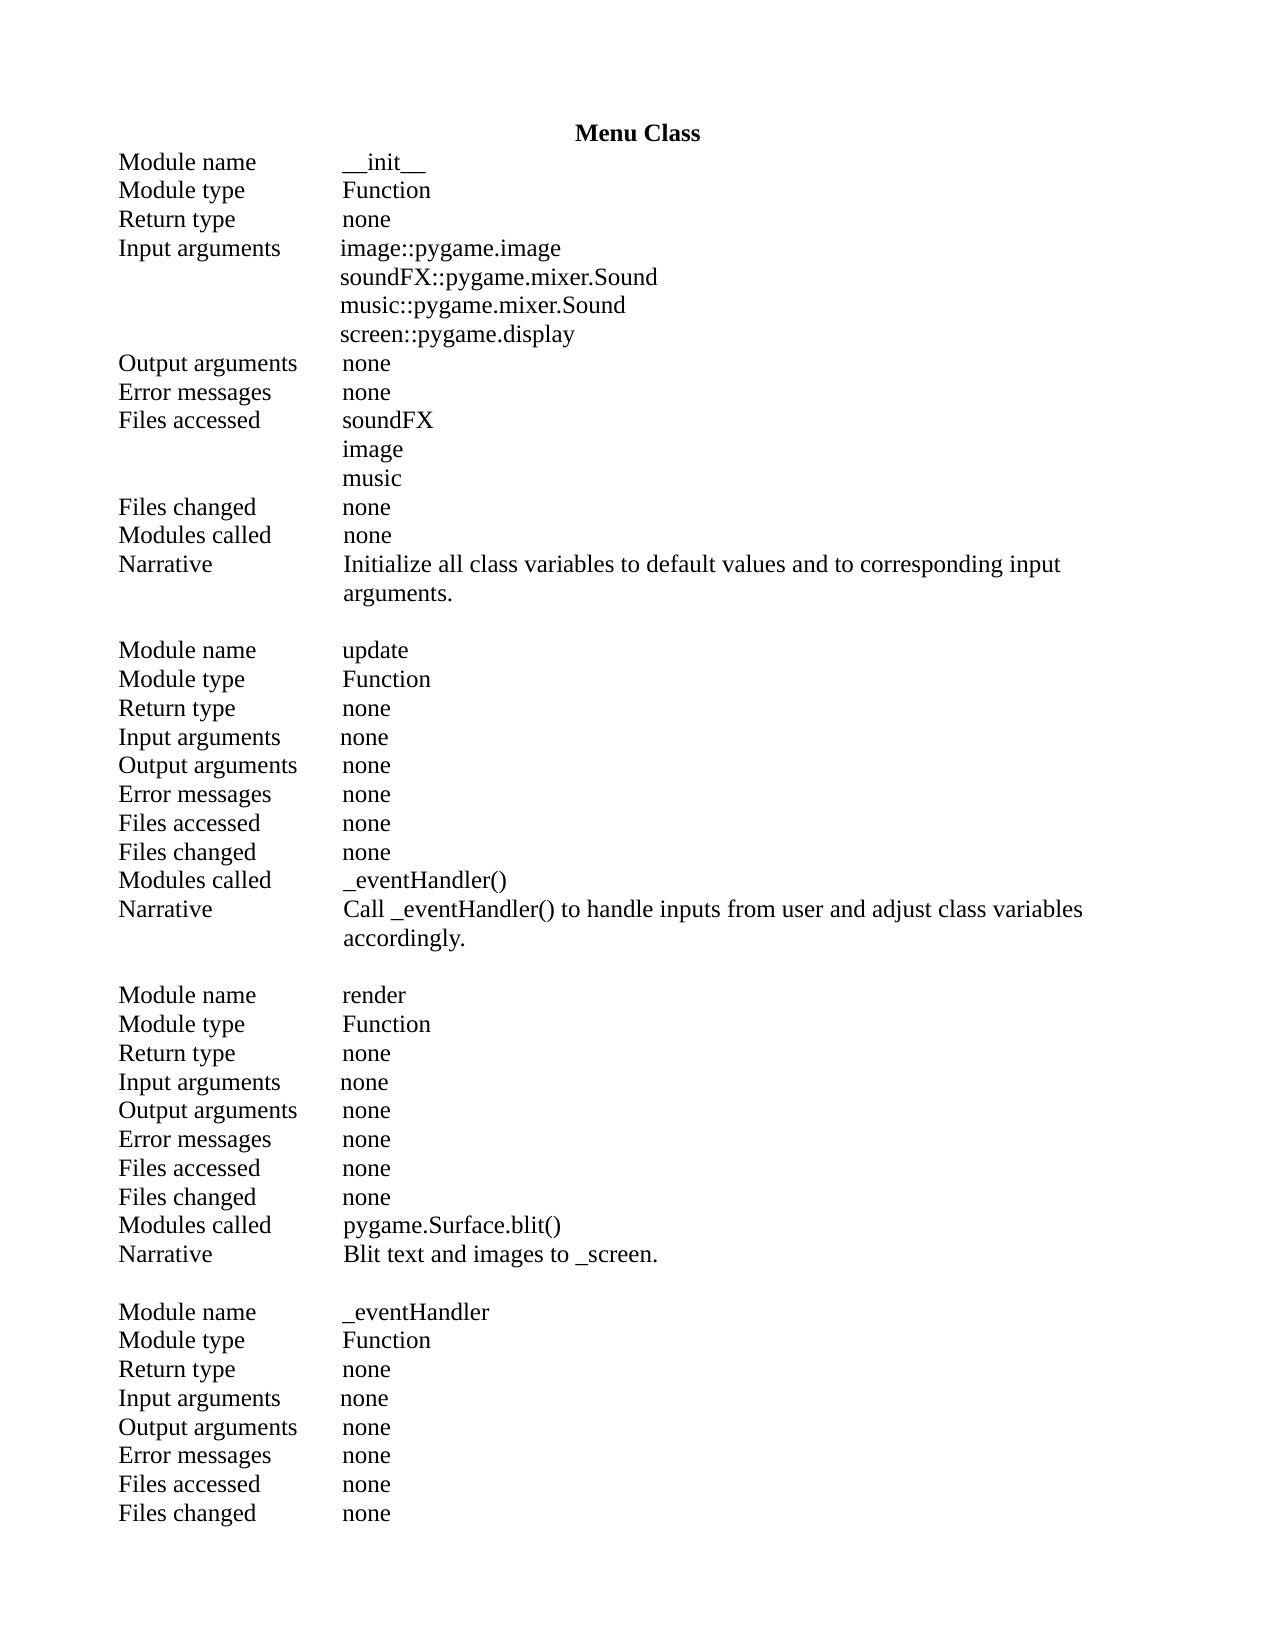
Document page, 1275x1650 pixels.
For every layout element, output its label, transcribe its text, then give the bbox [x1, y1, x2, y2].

text Input arguments none [118, 1383, 1157, 1412]
text Menu Class [118, 118, 1157, 147]
text Return type none [118, 1038, 1157, 1067]
text Module name _eventHandler [118, 1297, 1157, 1326]
text Error messages none [118, 779, 1157, 808]
text Module name render [118, 981, 1157, 1009]
text Narrative Initialize all class variables to default values and to corresponding input arguments. [118, 549, 1157, 607]
text Return type none [118, 1354, 1157, 1383]
text soundFX::pygame.mixer.Sound [118, 262, 1157, 291]
text Input arguments image::pygame.image [118, 233, 1157, 262]
text Output arguments none [118, 751, 1157, 779]
text Files accessed soundFX [118, 406, 1157, 434]
text Files changed none [118, 1498, 1157, 1527]
text Modules called _eventHandler() [118, 866, 1157, 894]
text Files accessed none [118, 1469, 1157, 1498]
text Modules called pygame.Surface.blit() [118, 1211, 1157, 1239]
text Error messages none [118, 1441, 1157, 1469]
text Files accessed none [118, 808, 1157, 837]
text Output arguments none [118, 348, 1157, 377]
text Input arguments none [118, 722, 1157, 751]
text Return type none [118, 204, 1157, 233]
text Error messages none [118, 1124, 1157, 1153]
text Files accessed none [118, 1153, 1157, 1182]
text image [118, 434, 1157, 463]
text Return type none [118, 693, 1157, 722]
text Input arguments none [118, 1067, 1157, 1096]
text Module name __init__ [118, 147, 1157, 176]
text Module type Function [118, 1326, 1157, 1354]
text Files changed none [118, 1182, 1157, 1211]
text Error messages none [118, 377, 1157, 406]
text music [118, 463, 1157, 492]
text Narrative Blit text and images to _screen. [118, 1239, 1157, 1268]
text music::pygame.mixer.Sound [118, 291, 1157, 319]
text Output arguments none [118, 1412, 1157, 1441]
text Modules called none [118, 521, 1157, 549]
text Module type Function [118, 176, 1157, 204]
text Narrative Call _eventHandler() to handle inputs from user and adjust class variables accordingly. [118, 894, 1157, 952]
text Output arguments none [118, 1096, 1157, 1124]
text Module name update [118, 636, 1157, 664]
text Files changed none [118, 492, 1157, 521]
text Module type Function [118, 664, 1157, 693]
text Module type Function [118, 1009, 1157, 1038]
text screen::pygame.display [118, 319, 1157, 348]
text Files changed none [118, 837, 1157, 866]
